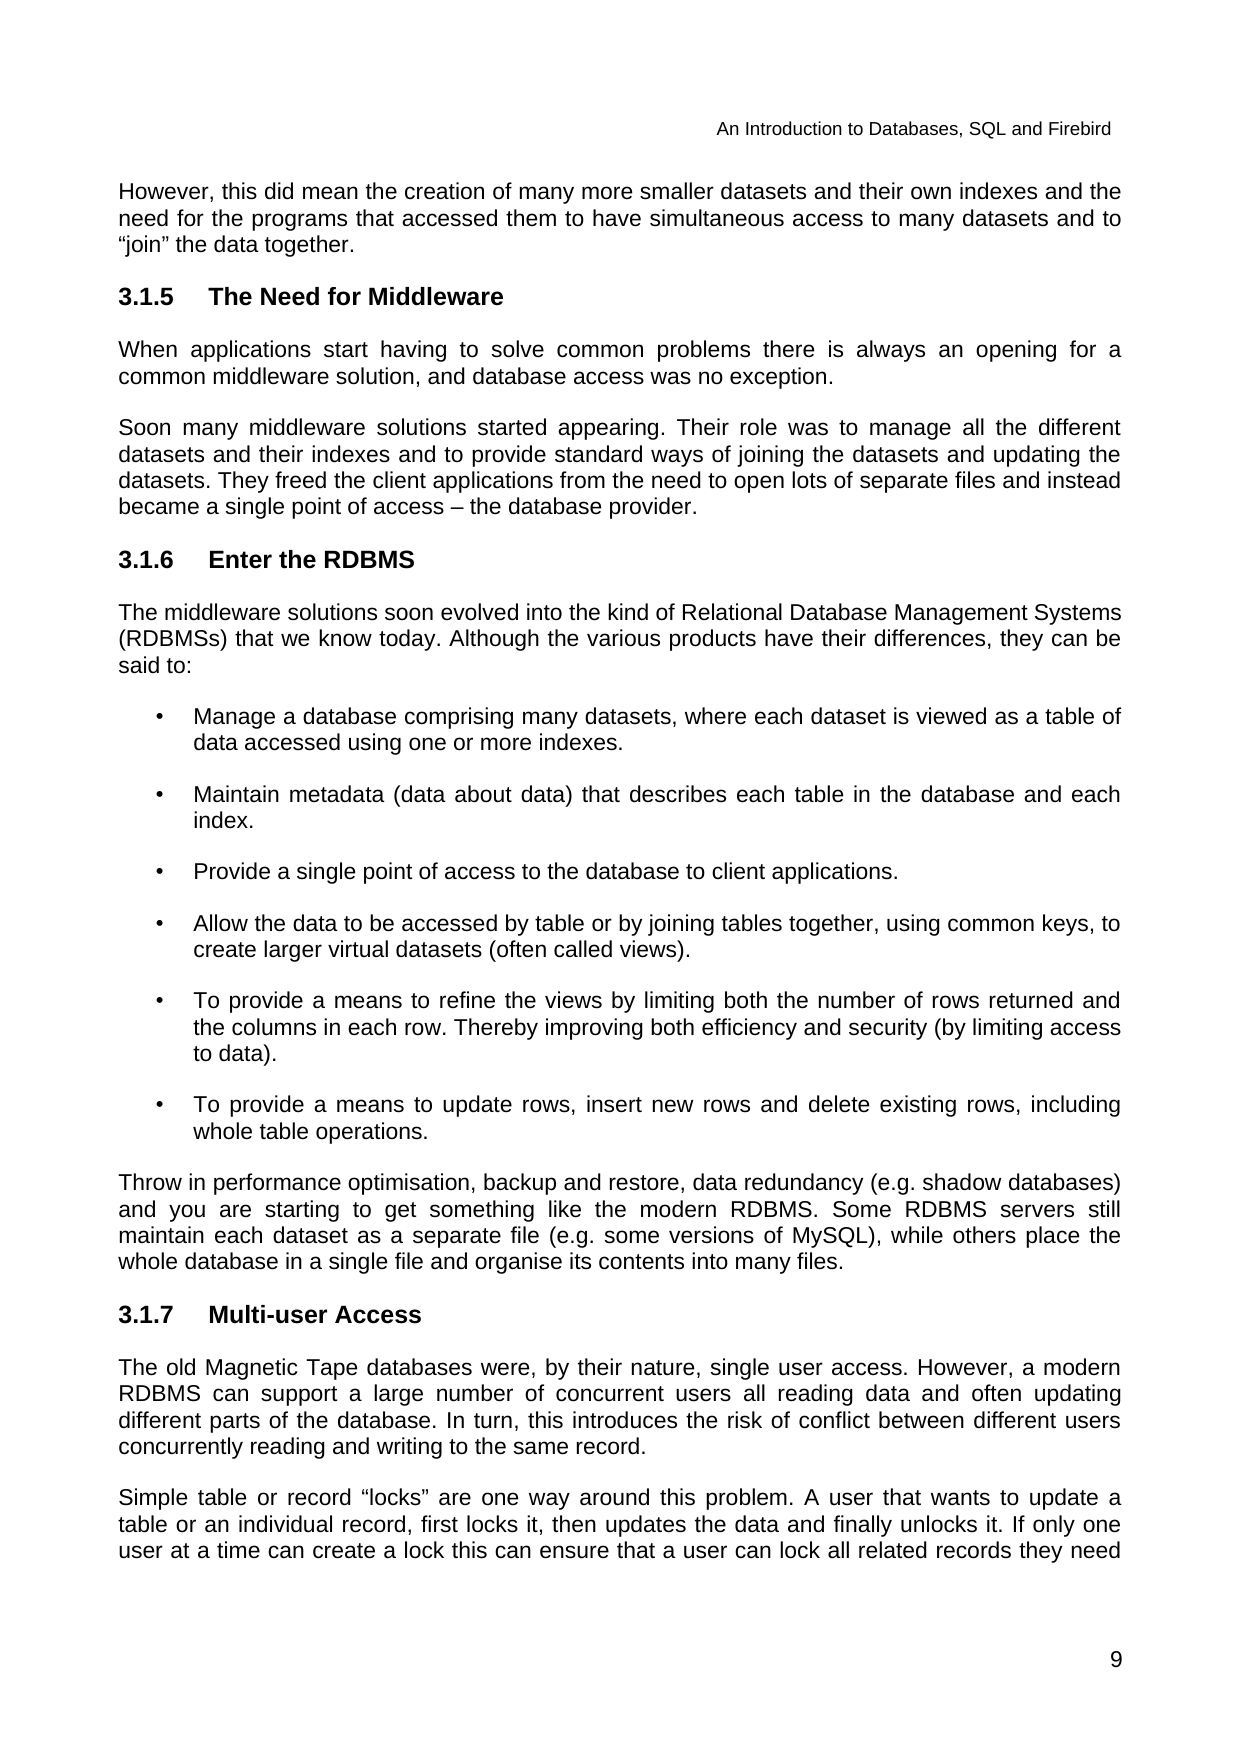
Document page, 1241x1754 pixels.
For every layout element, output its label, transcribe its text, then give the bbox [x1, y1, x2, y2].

text Simple table or record “locks” are one way around this problem. A user that wants to update a table or an individual record, first locks it, then updates the data and finally unlocks it. If only one user at a time can create a lock this can ensure that a user can lock all related records they need [118, 1484, 1122, 1563]
subtitle Multi-user Access [118, 1299, 1122, 1328]
text When applications start having to solve common problems there is always an opening for a common middleware solution, and database access was no exception. [118, 336, 1122, 389]
text Soon many middleware solutions started appearing. Their role was to manage all the different datasets and their indexes and to provide standard ways of joining the datasets and updating the datasets. They freed the client applications from the need to open lots of separate files and instead became a single point of access – the database provider. [118, 414, 1122, 519]
list To provide a means to update rows, insert new rows and delete existing rows, including whole table operations. [156, 1091, 1122, 1144]
list Maintain metadata (data about data) that describes each table in the database and each index. [156, 781, 1122, 833]
text The middleware solutions soon evolved into the kind of Relational Database Management Systems (RDBMSs) that we know today. Although the various products have their differences, they can be said to: [118, 599, 1122, 678]
subtitle The Need for Middleware [118, 282, 1122, 311]
list Manage a database comprising many datasets, where each dataset is viewed as a table of data accessed using one or more indexes. [156, 703, 1122, 756]
text However, this did mean the creation of many more smaller datasets and their own indexes and the need for the programs that accessed them to have simultaneous access to many datasets and to “join” the data together. [118, 178, 1122, 257]
list To provide a means to refine the views by limiting both the number of rows returned and the columns in each row. Thereby improving both efficiency and security (by limiting access to data). [156, 987, 1122, 1066]
list Allow the data to be accessed by table or by joining tables together, using common keys, to create larger virtual datasets (often called views). [156, 910, 1122, 962]
list Provide a single point of access to the database to client applications. [156, 858, 1122, 885]
text Throw in performance optimisation, backup and restore, data redundancy (e.g. shadow databases) and you are starting to get something like the modern RDBMS. Some RDBMS servers still maintain each dataset as a separate file (e.g. some versions of MySQL), while others place the whole database in a single file and organise its contents into many files. [118, 1169, 1122, 1274]
subtitle Enter the RDBMS [118, 544, 1122, 573]
text The old Magnetic Tape databases were, by their nature, single user access. However, a modern RDBMS can support a large number of concurrent users all reading data and often updating different parts of the database. In turn, this introduces the risk of conflict between different users concurrently reading and writing to the same record. [118, 1354, 1122, 1459]
